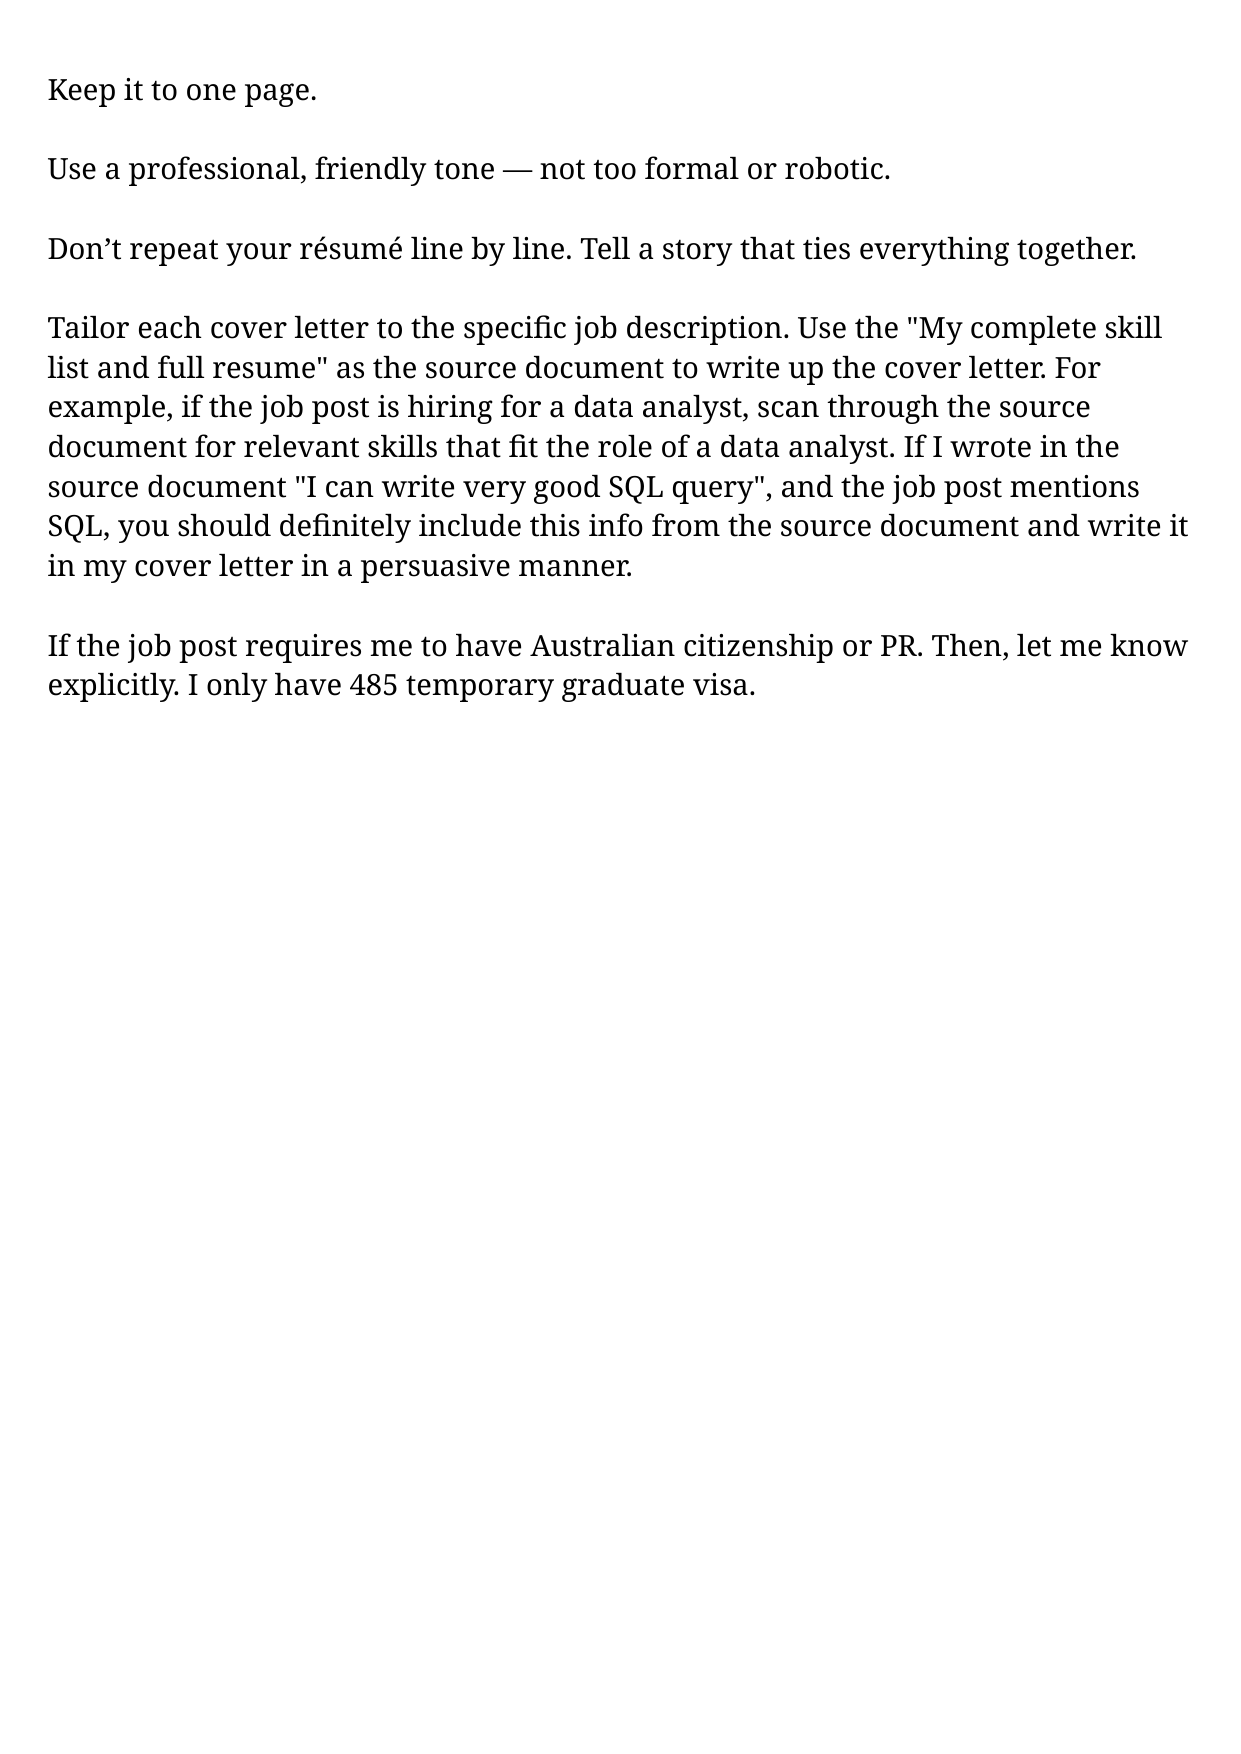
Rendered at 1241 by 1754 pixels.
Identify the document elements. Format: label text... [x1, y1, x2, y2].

text Don’t repeat your résumé line by line. Tell a story that ties everything together. [47, 228, 1193, 268]
text Use a professional, friendly tone — not too formal or robotic. [47, 148, 1193, 188]
text If the job post requires me to have Australian citizenship or PR. Then, let me know explicitly. I only have 485 temporary graduate visa. [47, 625, 1193, 704]
text Keep it to one page. [47, 69, 1193, 109]
text Tailor each cover letter to the specific job description. Use the "My complete skill list and full resume" as the source document to write up the cover letter. For example, if the job post is hiring for a data analyst, scan through the source document for relevant skills that fit the role of a data analyst. If I wrote in the source document "I can write very good SQL query", and the job post mentions SQL, you should definitely include this info from the source document and write it in my cover letter in a persuasive manner. [47, 307, 1193, 585]
